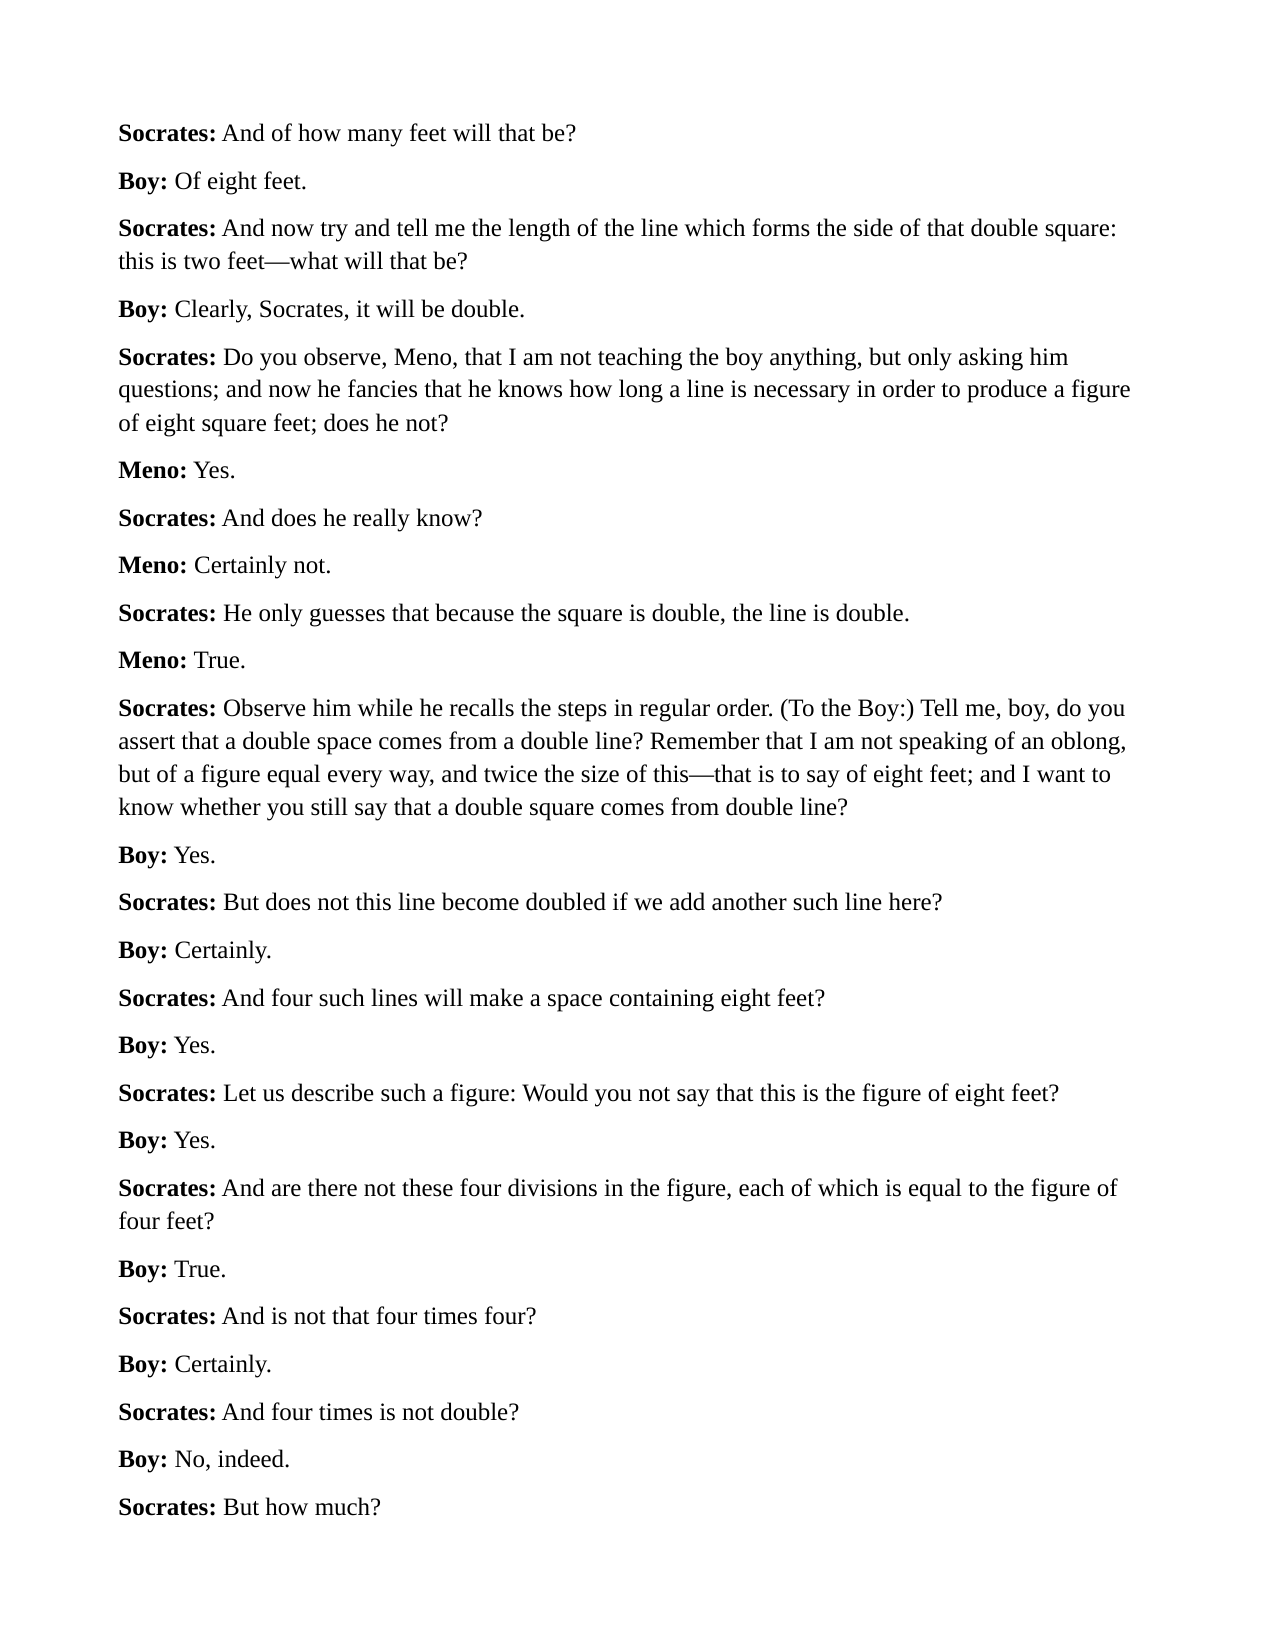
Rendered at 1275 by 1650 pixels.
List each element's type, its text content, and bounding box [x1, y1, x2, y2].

text Boy: True. [118, 1254, 1157, 1282]
text Meno: Yes. [118, 455, 1157, 484]
text Meno: True. [118, 646, 1157, 674]
text Meno: Certainly not. [118, 550, 1157, 579]
text Socrates: But how much? [118, 1492, 1157, 1521]
text Socrates: Do you observe, Meno, that I am not teaching the boy anything, but only asking him questions; and now he fancies that he knows how long a line is necessary in order to produce a figure of eight square feet; does he not? [118, 342, 1157, 436]
text Boy: Yes. [118, 1126, 1157, 1154]
text Socrates: And of how many feet will that be? [118, 118, 1157, 147]
text Boy: Yes. [118, 840, 1157, 869]
text Boy: No, indeed. [118, 1444, 1157, 1473]
text Boy: Of eight feet. [118, 166, 1157, 194]
text Socrates: And now try and tell me the length of the line which forms the side of that double square: this is two feet—what will that be? [118, 213, 1157, 275]
text Socrates: And four such lines will make a space containing eight feet? [118, 983, 1157, 1011]
text Socrates: And are there not these four divisions in the figure, each of which is equal to the figure of four feet? [118, 1173, 1157, 1235]
text Boy: Certainly. [118, 1349, 1157, 1378]
text Socrates: And four times is not double? [118, 1397, 1157, 1425]
text Boy: Certainly. [118, 935, 1157, 964]
text Boy: Yes. [118, 1030, 1157, 1059]
text Socrates: Let us describe such a figure: Would you not say that this is the figure of eight feet? [118, 1078, 1157, 1107]
text Socrates: But does not this line become doubled if we add another such line here? [118, 887, 1157, 916]
text Boy: Clearly, Socrates, it will be double. [118, 294, 1157, 323]
text Socrates: And does he really know? [118, 503, 1157, 532]
text Socrates: He only guesses that because the square is double, the line is double. [118, 598, 1157, 627]
text Socrates: And is not that four times four? [118, 1301, 1157, 1330]
text Socrates: Observe him while he recalls the steps in regular order. (To the Boy:) Tell me, boy, do you assert that a double space comes from a double line? Remember that I am not speaking of an oblong, but of a figure equal every way, and twice the size of this—that is to say of eight feet; and I want to know whether you still say that a double square comes from double line? [118, 693, 1157, 821]
